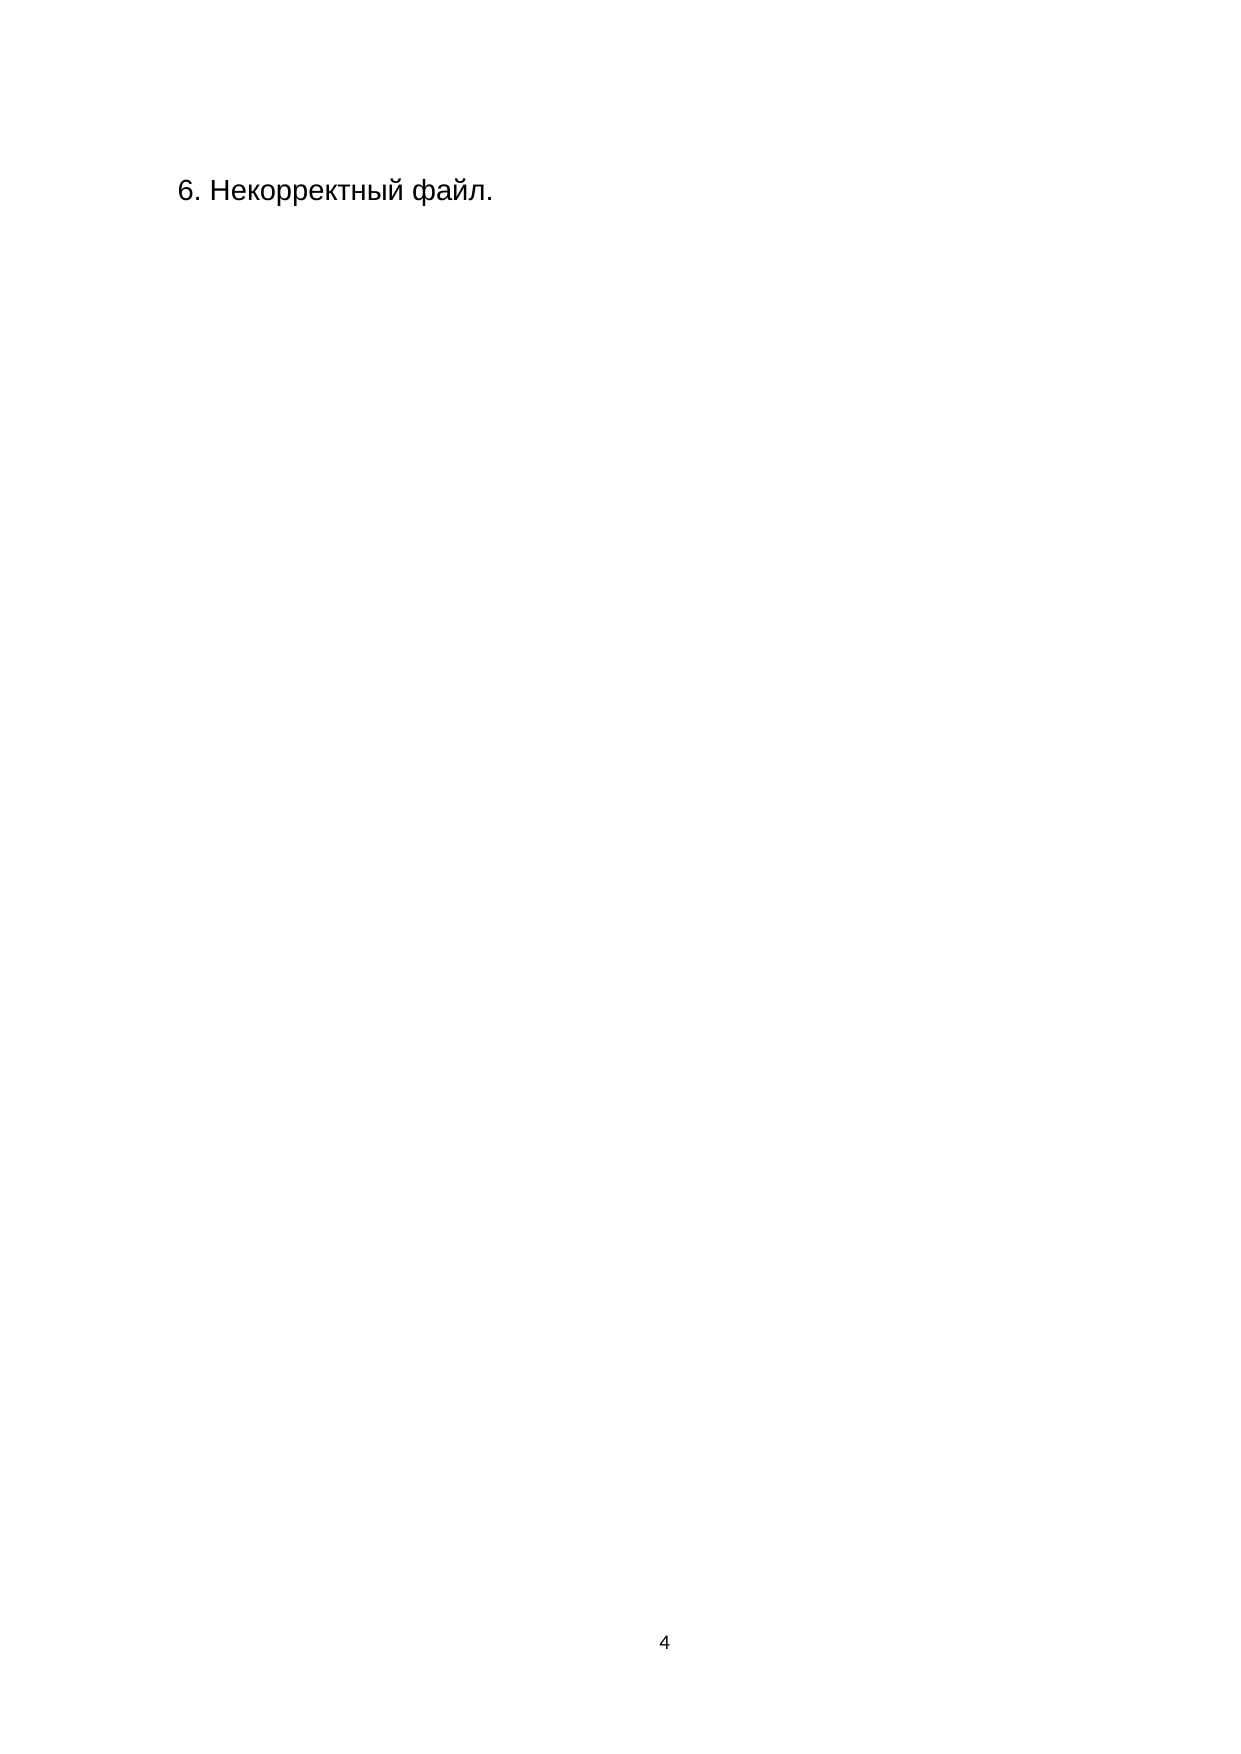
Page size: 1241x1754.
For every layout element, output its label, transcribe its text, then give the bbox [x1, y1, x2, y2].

list 6. Некорректный файл. [177, 173, 1152, 207]
